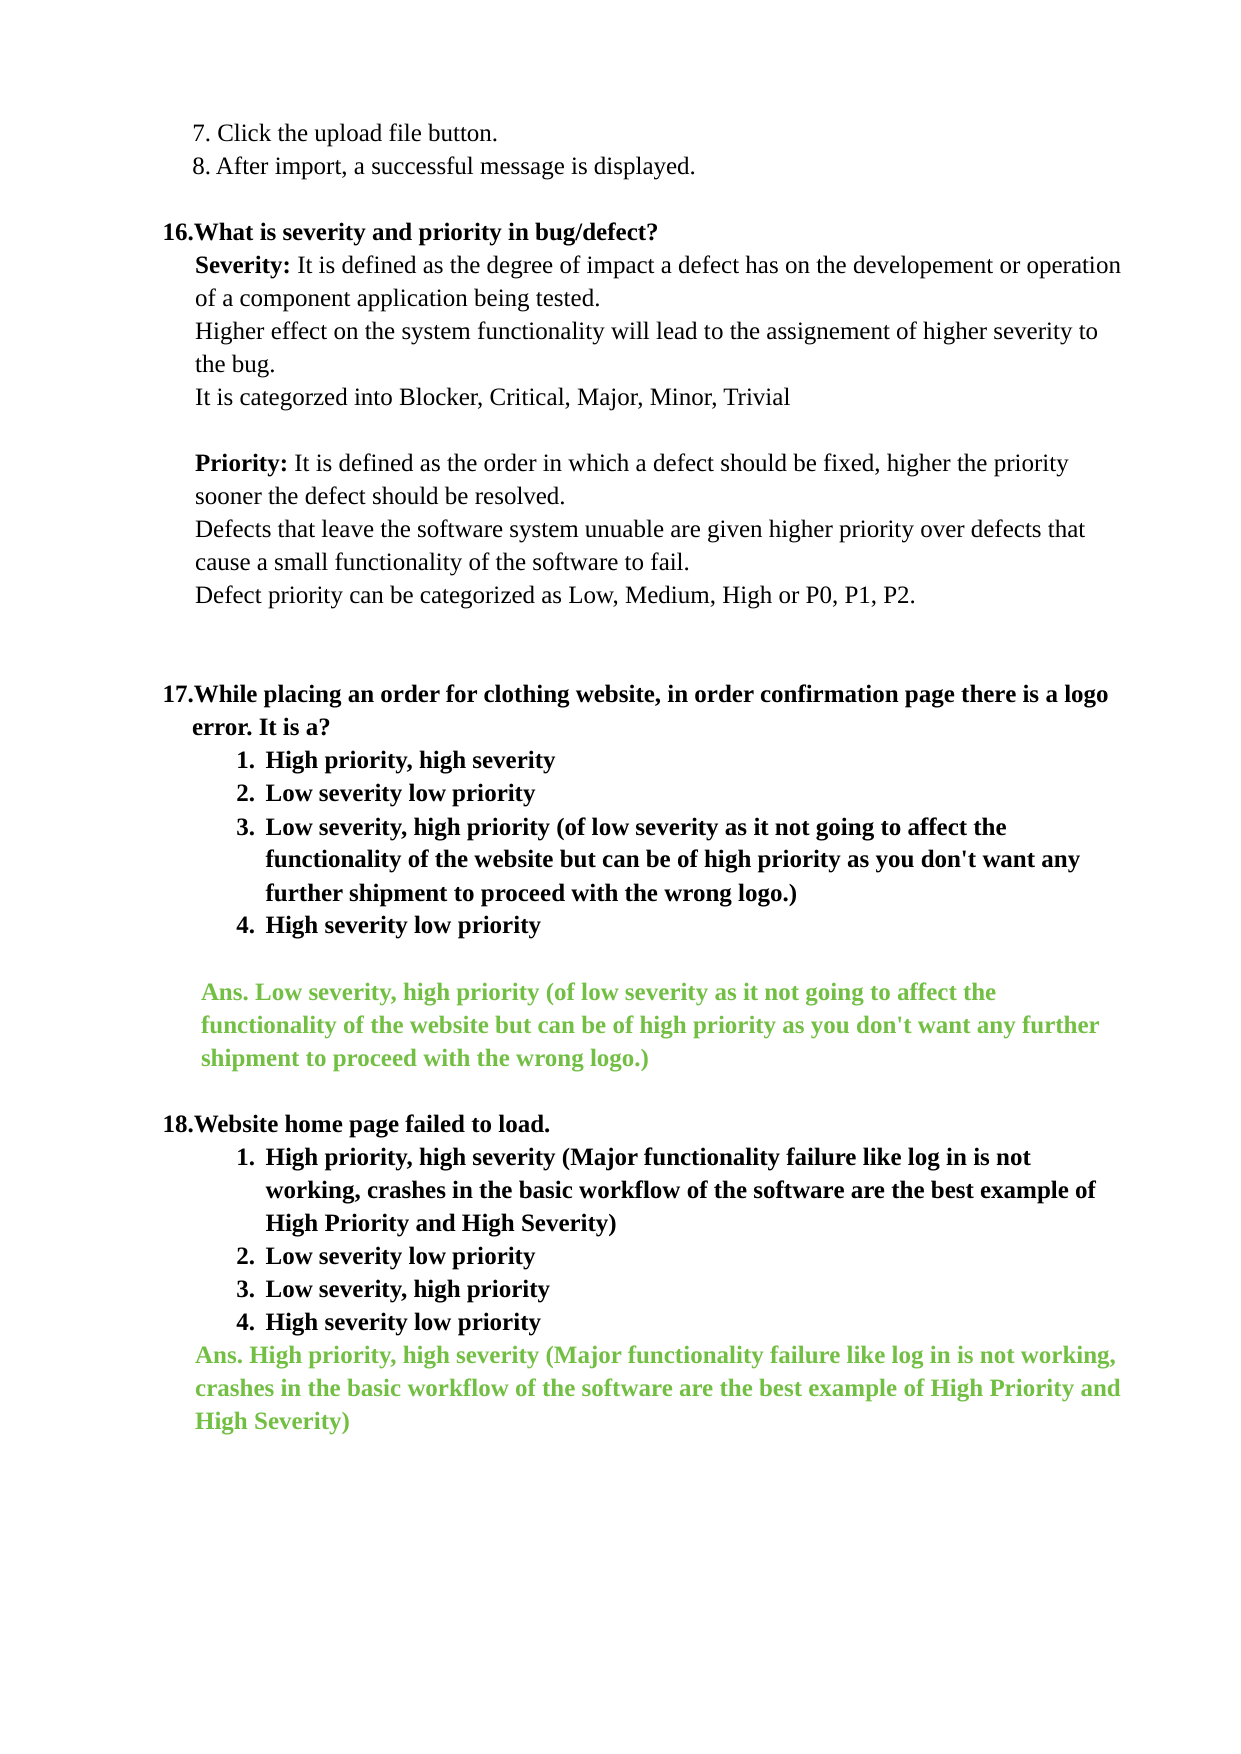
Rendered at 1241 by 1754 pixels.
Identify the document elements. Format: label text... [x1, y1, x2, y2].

list While placing an order for clothing website, in order confirmation page there is a logo error. It is a? [162, 679, 1122, 741]
text It is categorzed into Blocker, Critical, Major, Minor, Trivial [195, 382, 1122, 411]
list High severity low priority [236, 911, 1122, 939]
list Low severity, high priority (of low severity as it not going to affect the functionality of the website but can be of high priority as you don't want any further shipment to proceed with the wrong logo.) [236, 812, 1122, 906]
text Severity: It is defined as the degree of impact a defect has on the developement or operation of a component application being tested. [195, 250, 1122, 312]
list Website home page failed to load. [162, 1109, 1122, 1137]
list High priority, high severity (Major functionality failure like log in is not working, crashes in the basic workflow of the software are the best example of High Priority and High Severity) [236, 1142, 1122, 1237]
list Low severity low priority [236, 1241, 1122, 1269]
list What is severity and priority in bug/defect? [162, 217, 1122, 246]
list Low severity low priority [236, 778, 1122, 807]
text 8. After import, a successful message is displayed. [118, 151, 1122, 180]
text Defect priority can be categorized as Low, Medium, High or P0, P1, P2. [195, 580, 1122, 609]
list High severity low priority [236, 1307, 1122, 1336]
text Defects that leave the software system unuable are given higher priority over defects that cause a small functionality of the software to fail. [195, 514, 1122, 576]
text Ans. High priority, high severity (Major functionality failure like log in is not working, crashes in the basic workflow of the software are the best example of High Priority and High Severity) [195, 1340, 1122, 1435]
text Priority: It is defined as the order in which a defect should be fixed, higher the priority sooner the defect should be resolved. [195, 448, 1122, 510]
text Ans. Low severity, high priority (of low severity as it not going to affect the functionality of the website but can be of high priority as you don't want any further shipment to proceed with the wrong logo.) [201, 977, 1122, 1071]
text 7. Click the upload file button. [118, 118, 1122, 147]
text Higher effect on the system functionality will lead to the assignement of higher severity to the bug. [195, 316, 1122, 378]
list Low severity, high priority [236, 1274, 1122, 1303]
list High priority, high severity [236, 746, 1122, 774]
